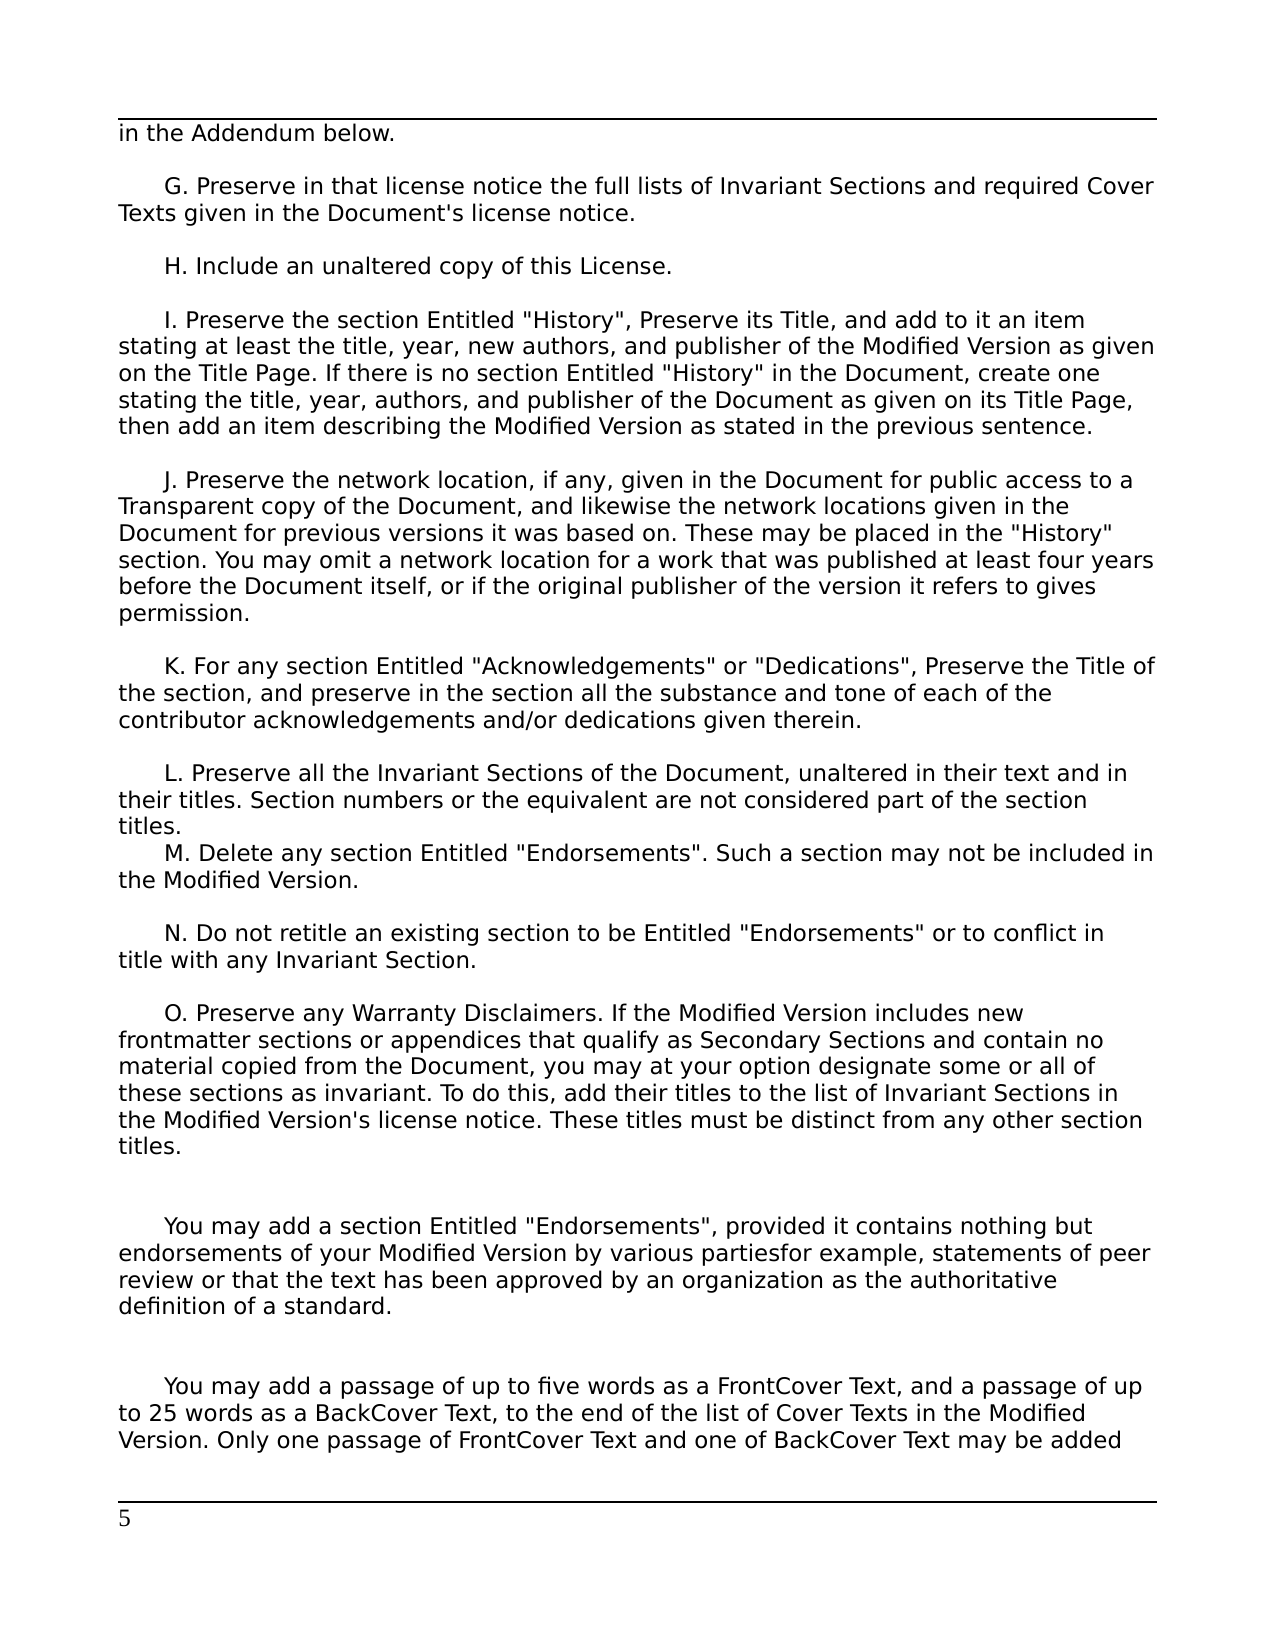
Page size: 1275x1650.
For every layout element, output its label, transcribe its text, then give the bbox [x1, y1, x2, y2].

text M. Delete any section Entitled "Endorsements". Such a section may not be included in the Modified Version. [118, 840, 1157, 893]
text H. Include an unaltered copy of this License. [118, 253, 1157, 280]
text G. Preserve in that license notice the full lists of Invariant Sections and required Cover Texts given in the Document's license notice. [118, 173, 1157, 227]
text You may add a passage of up to five words as a FrontCover Text, and a passage of up to 25 words as a BackCover Text, to the end of the list of Cover Texts in the Modified Version. Only one passage of FrontCover Text and one of BackCover Text may be added [118, 1373, 1157, 1453]
text I. Preserve the section Entitled "History", Preserve its Title, and add to it an item stating at least the title, year, new authors, and publisher of the Modified Version as given on the Title Page. If there is no section Entitled "History" in the Document, create one stating the title, year, authors, and publisher of the Document as given on its Title Page, then add an item describing the Modified Version as stated in the previous sentence. [118, 307, 1157, 440]
text O. Preserve any Warranty Disclaimers. If the Modified Version includes new frontmatter sections or appendices that qualify as Secondary Sections and contain no material copied from the Document, you may at your option designate some or all of these sections as invariant. To do this, add their titles to the list of Invariant Sections in the Modified Version's license notice. These titles must be distinct from any other section titles. [118, 1000, 1157, 1160]
text L. Preserve all the Invariant Sections of the Document, unaltered in their text and in their titles. Section numbers or the equivalent are not considered part of the section titles. [118, 760, 1157, 840]
text You may add a section Entitled "Endorsements", provided it contains nothing but endorsements of your Modified Version by various partiesfor example, statements of peer review or that the text has been approved by an organization as the authoritative definition of a standard. [118, 1213, 1157, 1320]
text K. For any section Entitled "Acknowledgements" or "Dedications", Preserve the Title of the section, and preserve in the section all the substance and tone of each of the contributor acknowledgements and/or dedications given therein. [118, 653, 1157, 733]
text J. Preserve the network location, if any, given in the Document for public access to a Transparent copy of the Document, and likewise the network locations given in the Document for previous versions it was based on. These may be placed in the "History" section. You may omit a network location for a work that was published at least four years before the Document itself, or if the original publisher of the version it refers to gives permission. [118, 467, 1157, 627]
text in the Addendum below. [118, 120, 1157, 147]
text N. Do not retitle an existing section to be Entitled "Endorsements" or to conflict in title with any Invariant Section. [118, 920, 1157, 973]
